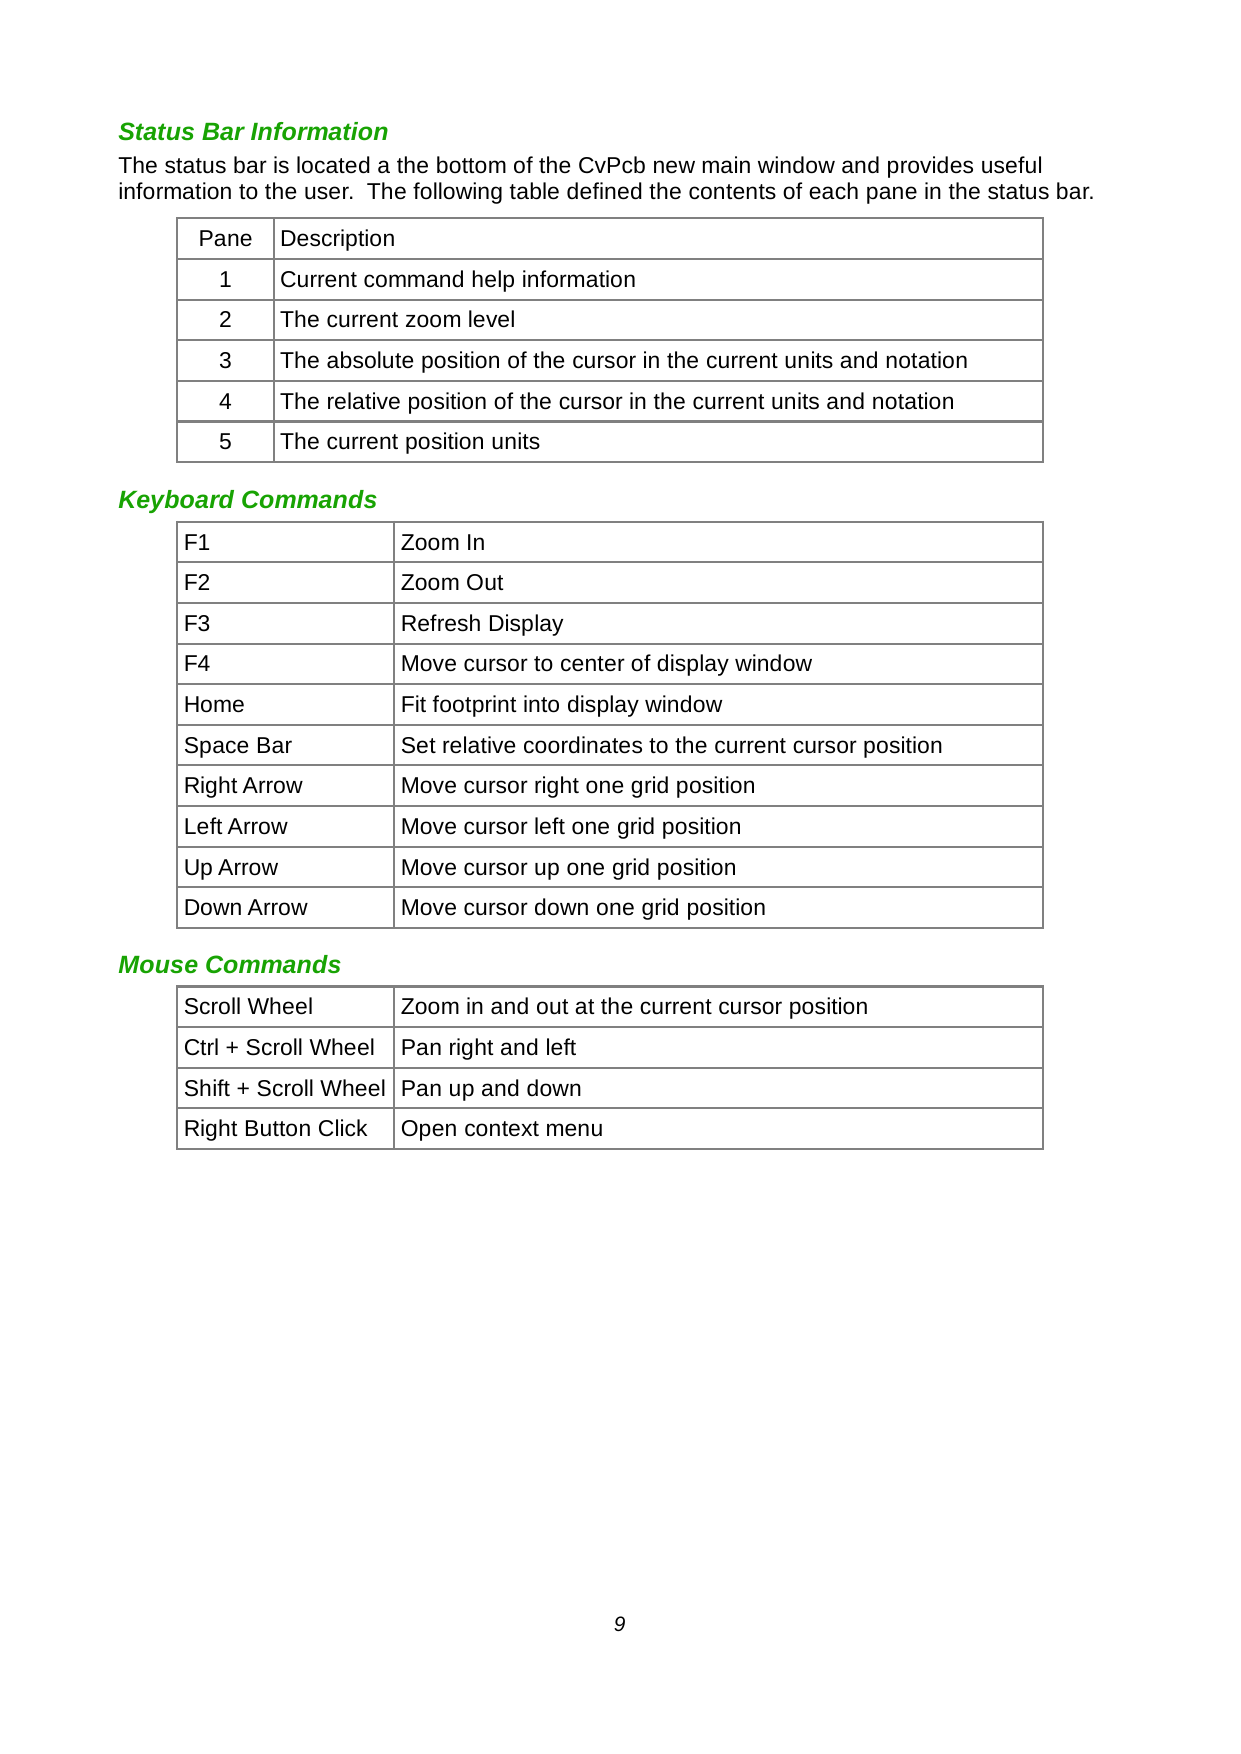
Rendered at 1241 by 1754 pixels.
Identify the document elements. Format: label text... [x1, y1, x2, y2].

table_cell Ctrl + Scroll Wheel [178, 1028, 393, 1067]
table_cell Move cursor left one grid position [395, 807, 1042, 846]
table_header F1 [178, 523, 393, 561]
table_cell The absolute position of the cursor in the current units and notation [275, 341, 1042, 380]
table_cell 4 [178, 382, 273, 420]
table_header Pane [178, 219, 273, 258]
table_header Scroll Wheel [178, 988, 393, 1026]
table_cell Move cursor to center of display window [395, 645, 1042, 683]
text The status bar is located a the bottom of the CvPcb new main window and provides useful information to the user. The following table defined the contents of each pane in the status bar. [118, 153, 1122, 205]
table_cell Move cursor right one grid position [395, 766, 1042, 805]
table_cell Zoom Out [395, 563, 1042, 602]
table_cell 3 [178, 341, 273, 380]
table_cell Space Bar [178, 726, 393, 764]
table_header Zoom In [395, 523, 1042, 561]
table_header Description [275, 219, 1042, 258]
table_cell Pan right and left [395, 1028, 1042, 1067]
table_cell The relative position of the cursor in the current units and notation [275, 382, 1042, 420]
table_cell Up Arrow [178, 848, 393, 886]
table_cell 1 [178, 260, 273, 298]
table_cell Down Arrow [178, 888, 393, 927]
table_header Zoom in and out at the current cursor position [395, 988, 1042, 1026]
table_cell Refresh Display [395, 604, 1042, 642]
table_cell Set relative coordinates to the current cursor position [395, 726, 1042, 764]
table_cell Pan up and down [395, 1069, 1042, 1107]
subtitle Status Bar Information [118, 118, 1122, 146]
table_cell Shift + Scroll Wheel [178, 1069, 393, 1107]
table_cell Left Arrow [178, 807, 393, 846]
subtitle Mouse Commands [118, 951, 1122, 979]
table_cell The current position units [275, 423, 1042, 461]
table_cell Right Button Click [178, 1109, 393, 1148]
table_cell F2 [178, 563, 393, 602]
table_cell The current zoom level [275, 301, 1042, 339]
table_cell Current command help information [275, 260, 1042, 298]
table_cell Open context menu [395, 1109, 1042, 1148]
table_cell F3 [178, 604, 393, 642]
table_cell Fit footprint into display window [395, 685, 1042, 724]
table_cell 2 [178, 301, 273, 339]
table_cell F4 [178, 645, 393, 683]
table_cell Move cursor down one grid position [395, 888, 1042, 927]
table_cell 5 [178, 423, 273, 461]
table_cell Right Arrow [178, 766, 393, 805]
table_cell Home [178, 685, 393, 724]
subtitle Keyboard Commands [118, 486, 1122, 514]
table_cell Move cursor up one grid position [395, 848, 1042, 886]
